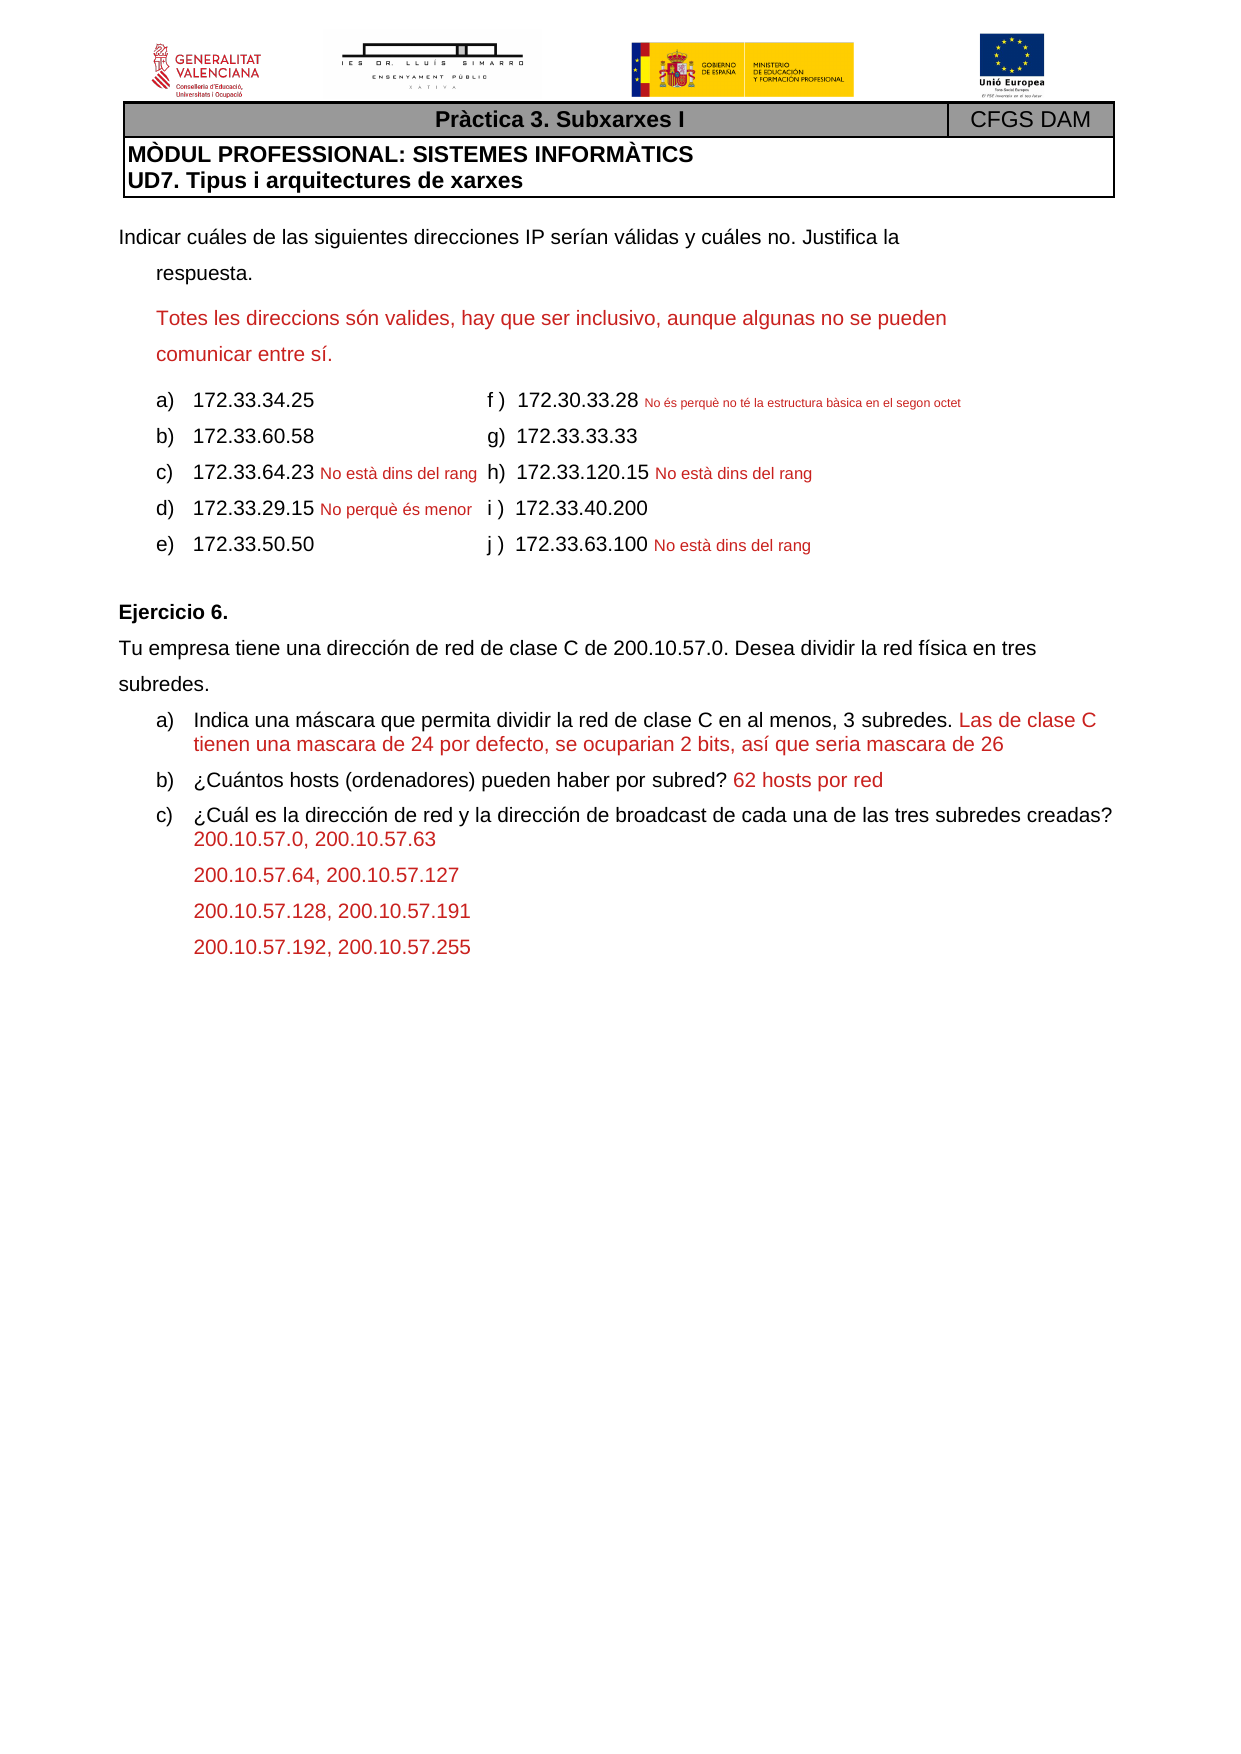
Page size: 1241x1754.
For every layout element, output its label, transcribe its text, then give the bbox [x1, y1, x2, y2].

picture [630, 41, 855, 98]
list Indica una máscara que permita dividir la red de clase C en al menos, 3 subredes. Las de clase C tienen una mascara de 24 por defecto, se ocuparian 2 bits, así que seria mascara de 26 [156, 707, 1132, 755]
text e) 172.33.50.50 j ) 172.33.63.100 No està dins del rang [156, 531, 1132, 555]
picture [322, 29, 543, 99]
list 200.10.57.64, 200.10.57.127 [156, 863, 1132, 887]
list 200.10.57.128, 200.10.57.191 [156, 899, 1132, 923]
list ¿Cuál es la dirección de red y la dirección de broadcast de cada una de las tres subredes creadas? 200.10.57.0, 200.10.57.63 [156, 803, 1132, 851]
text a) 172.33.34.25 f ) 172.30.33.28 No és perquè no té la estructura bàsica en el segon octet [118, 388, 1001, 412]
text Tu empresa tiene una dirección de red de clase C de 200.10.57.0. Desea dividir la red física en tres subredes. [118, 636, 1127, 696]
list ¿Cuántos hosts (ordenadores) pueden haber por subred? 62 hosts por red [156, 767, 1132, 791]
text d) 172.33.29.15 No perquè és menor i ) 172.33.40.200 [156, 496, 1132, 519]
picture [979, 33, 1045, 98]
text c) 172.33.64.23 No està dins del rang h) 172.33.120.15 No està dins del rang [156, 459, 1132, 483]
text Totes les direccions són valides, hay que ser inclusivo, aunque algunas no se pueden comunicar entre sí. [156, 306, 1001, 366]
subtitle Ejercicio 6. [118, 600, 1132, 624]
text b) 172.33.60.58 g) 172.33.33.33 [156, 424, 1132, 448]
picture [125, 31, 301, 101]
text Indicar cuáles de las siguientes direcciones IP serían válidas y cuáles no. Justifica la respuesta. [118, 225, 1001, 284]
list 200.10.57.192, 200.10.57.255 [156, 935, 1132, 959]
